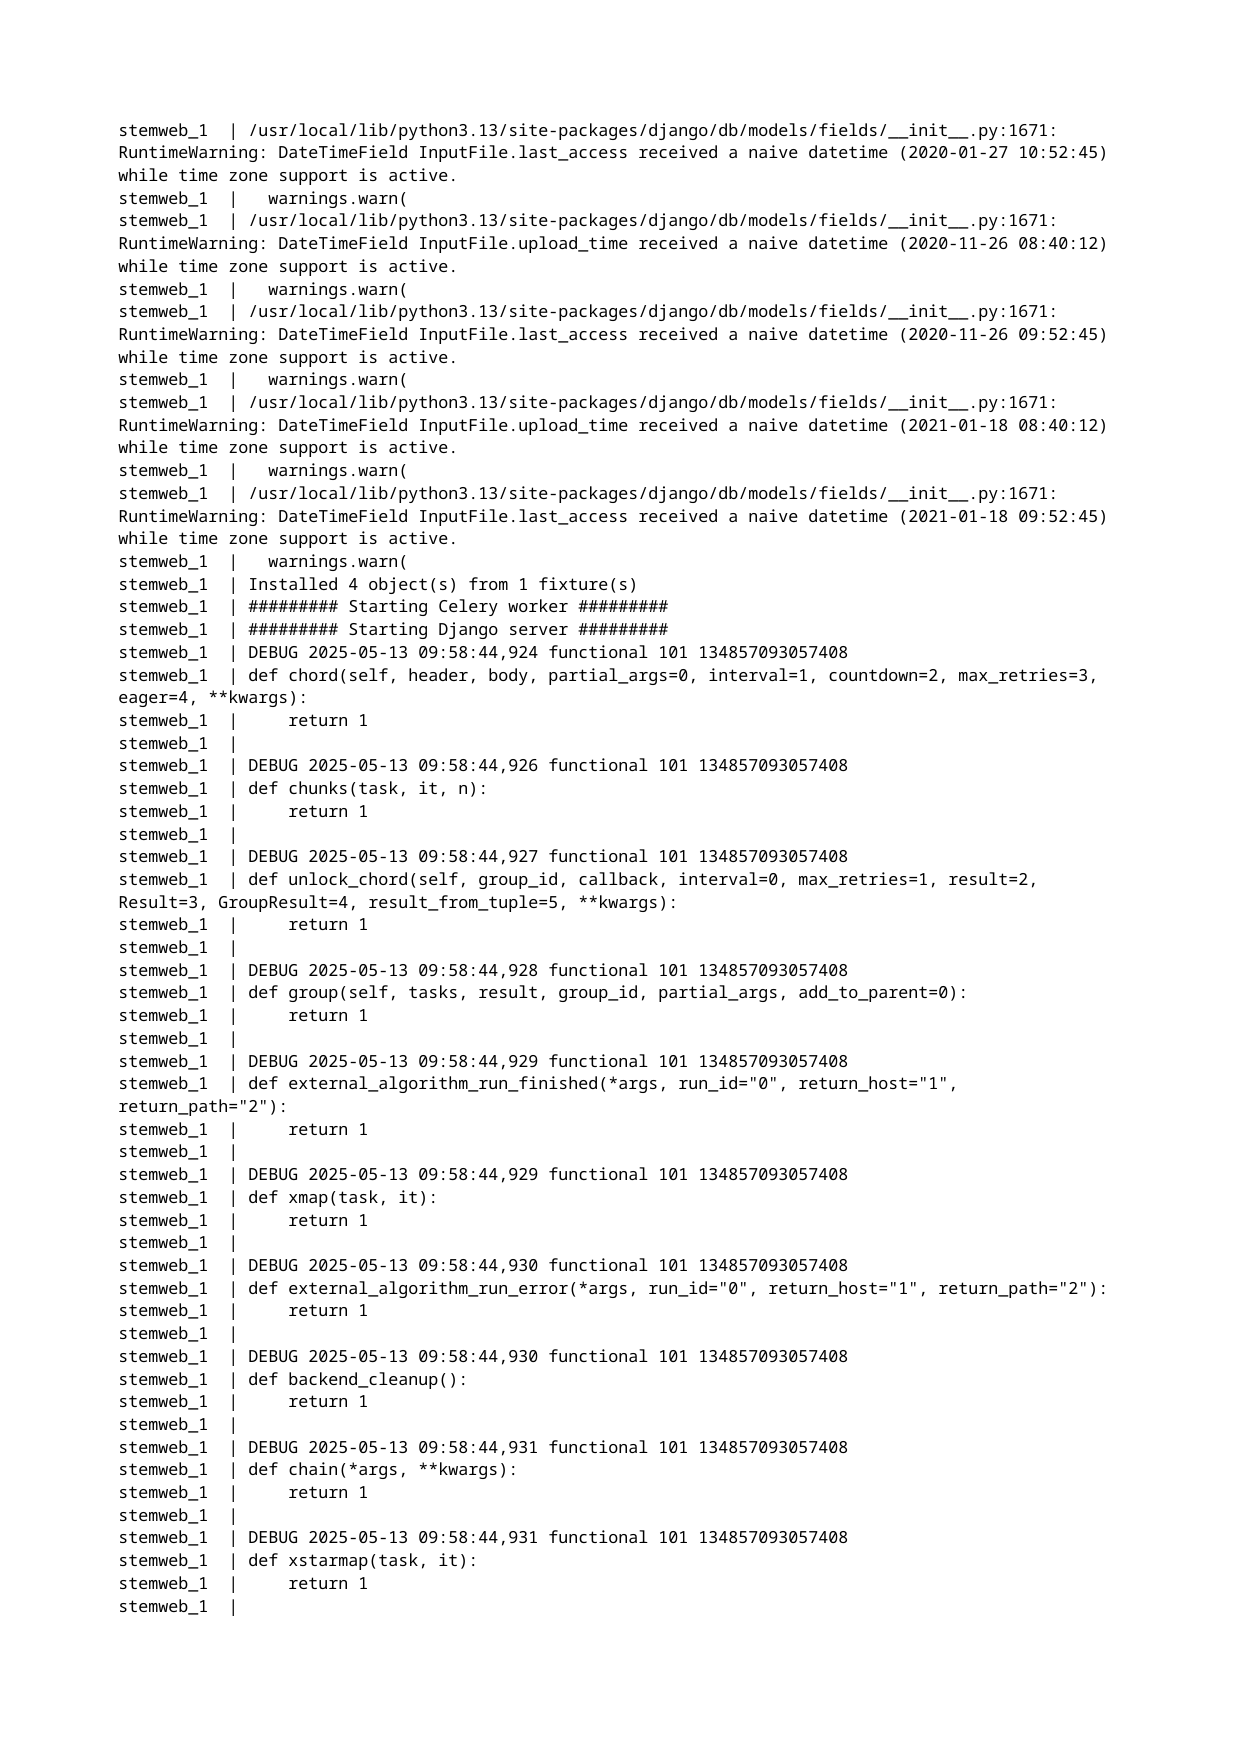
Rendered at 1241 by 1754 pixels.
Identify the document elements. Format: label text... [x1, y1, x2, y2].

text stemweb_1 | def external_algorithm_run_error(*args, run_id="0", return_host="1", return_path="2"): [118, 1276, 1122, 1299]
text stemweb_1 | def external_algorithm_run_finished(*args, run_id="0", return_host="1", return_path="2"): [118, 1072, 1122, 1117]
text stemweb_1 | DEBUG 2025-05-13 09:58:44,931 functional 101 134857093057408 [118, 1435, 1122, 1458]
text stemweb_1 | [118, 1140, 1122, 1163]
text stemweb_1 | /usr/local/lib/python3.13/site-packages/django/db/models/fields/__init__.py:1671: RuntimeWarning: DateTimeField InputFile.last_access received a naive datetime (2020-01-27 10:52:45) while time zone support is active. [118, 118, 1122, 186]
text stemweb_1 | warnings.warn( [118, 459, 1122, 481]
text stemweb_1 | DEBUG 2025-05-13 09:58:44,931 functional 101 134857093057408 [118, 1526, 1122, 1549]
text stemweb_1 | DEBUG 2025-05-13 09:58:44,930 functional 101 134857093057408 [118, 1344, 1122, 1367]
text stemweb_1 | [118, 1026, 1122, 1049]
text stemweb_1 | return 1 [118, 1117, 1122, 1140]
text stemweb_1 | return 1 [118, 1571, 1122, 1594]
text stemweb_1 | return 1 [118, 1299, 1122, 1322]
text stemweb_1 | [118, 1231, 1122, 1253]
text stemweb_1 | warnings.warn( [118, 186, 1122, 209]
text stemweb_1 | DEBUG 2025-05-13 09:58:44,929 functional 101 134857093057408 [118, 1163, 1122, 1185]
text stemweb_1 | DEBUG 2025-05-13 09:58:44,924 functional 101 134857093057408 [118, 640, 1122, 663]
text stemweb_1 | /usr/local/lib/python3.13/site-packages/django/db/models/fields/__init__.py:1671: RuntimeWarning: DateTimeField InputFile.upload_time received a naive datetime (2020-11-26 08:40:12) while time zone support is active. [118, 209, 1122, 277]
text stemweb_1 | def backend_cleanup(): [118, 1367, 1122, 1390]
text stemweb_1 | def xmap(task, it): [118, 1185, 1122, 1208]
text stemweb_1 | def unlock_chord(self, group_id, callback, interval=0, max_retries=1, result=2, Result=3, GroupResult=4, result_from_tuple=5, **kwargs): [118, 867, 1122, 913]
text stemweb_1 | [118, 822, 1122, 845]
text stemweb_1 | DEBUG 2025-05-13 09:58:44,929 functional 101 134857093057408 [118, 1049, 1122, 1072]
text stemweb_1 | return 1 [118, 1208, 1122, 1231]
text stemweb_1 | warnings.warn( [118, 277, 1122, 300]
text stemweb_1 | def xstarmap(task, it): [118, 1549, 1122, 1571]
text stemweb_1 | /usr/local/lib/python3.13/site-packages/django/db/models/fields/__init__.py:1671: RuntimeWarning: DateTimeField InputFile.last_access received a naive datetime (2021-01-18 09:52:45) while time zone support is active. [118, 481, 1122, 549]
text stemweb_1 | /usr/local/lib/python3.13/site-packages/django/db/models/fields/__init__.py:1671: RuntimeWarning: DateTimeField InputFile.last_access received a naive datetime (2020-11-26 09:52:45) while time zone support is active. [118, 300, 1122, 368]
text stemweb_1 | warnings.warn( [118, 549, 1122, 572]
text stemweb_1 | return 1 [118, 913, 1122, 936]
text stemweb_1 | DEBUG 2025-05-13 09:58:44,927 functional 101 134857093057408 [118, 845, 1122, 867]
text stemweb_1 | warnings.warn( [118, 368, 1122, 391]
text stemweb_1 | def chain(*args, **kwargs): [118, 1458, 1122, 1481]
text stemweb_1 | [118, 1412, 1122, 1435]
text stemweb_1 | ######### Starting Django server ######### [118, 618, 1122, 640]
text stemweb_1 | DEBUG 2025-05-13 09:58:44,928 functional 101 134857093057408 [118, 958, 1122, 981]
text stemweb_1 | return 1 [118, 799, 1122, 822]
text stemweb_1 | def chord(self, header, body, partial_args=0, interval=1, countdown=2, max_retries=3, eager=4, **kwargs): [118, 663, 1122, 708]
text stemweb_1 | def group(self, tasks, result, group_id, partial_args, add_to_parent=0): [118, 981, 1122, 1004]
text stemweb_1 | [118, 936, 1122, 958]
text stemweb_1 | def chunks(task, it, n): [118, 777, 1122, 799]
text stemweb_1 | return 1 [118, 1004, 1122, 1026]
text stemweb_1 | return 1 [118, 1390, 1122, 1412]
text stemweb_1 | [118, 1594, 1122, 1617]
text stemweb_1 | [118, 1503, 1122, 1526]
text stemweb_1 | ######### Starting Celery worker ######### [118, 595, 1122, 618]
text stemweb_1 | Installed 4 object(s) from 1 fixture(s) [118, 572, 1122, 595]
text stemweb_1 | [118, 1322, 1122, 1344]
text stemweb_1 | [118, 731, 1122, 754]
text stemweb_1 | DEBUG 2025-05-13 09:58:44,926 functional 101 134857093057408 [118, 754, 1122, 777]
text stemweb_1 | DEBUG 2025-05-13 09:58:44,930 functional 101 134857093057408 [118, 1253, 1122, 1276]
text stemweb_1 | /usr/local/lib/python3.13/site-packages/django/db/models/fields/__init__.py:1671: RuntimeWarning: DateTimeField InputFile.upload_time received a naive datetime (2021-01-18 08:40:12) while time zone support is active. [118, 391, 1122, 459]
text stemweb_1 | return 1 [118, 708, 1122, 731]
text stemweb_1 | return 1 [118, 1481, 1122, 1503]
